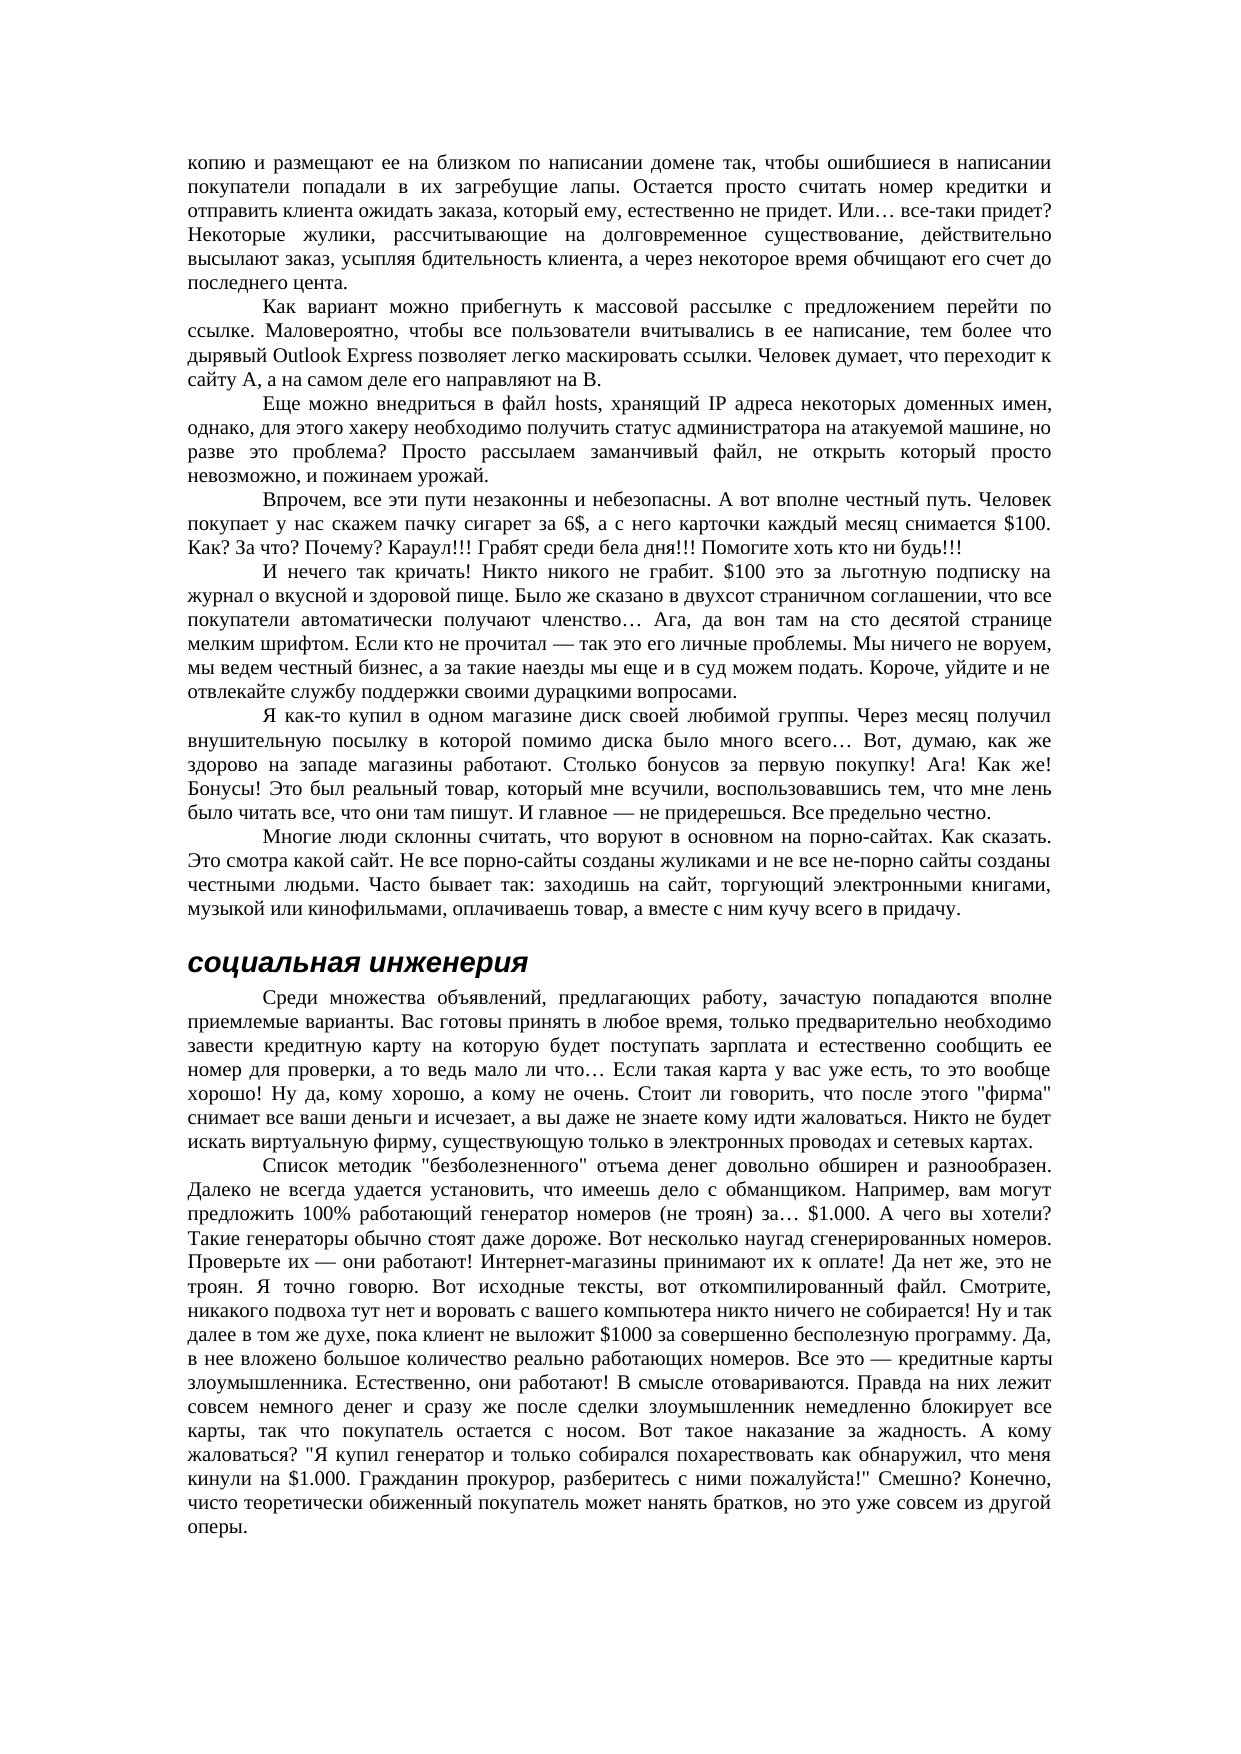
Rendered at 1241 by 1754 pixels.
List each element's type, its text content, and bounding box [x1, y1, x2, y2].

text Список методик "безболезненного" отъема денег довольно обширен и разнообразен. Далеко не всегда удается установить, что имеешь дело с обманщиком. Например, вам могут предложить 100% работающий генератор номеров (не троян) за… $1.000. А чего вы хотели? Такие генераторы обычно стоят даже дороже. Вот несколько наугад сгенерированных номеров. Проверьте их — они работают! Интернет-магазины принимают их к оплате! Да нет же, это не троян. Я точно говорю. Вот исходные тексты, вот откомпилированный файл. Смотрите, никакого подвоха тут нет и воровать с вашего компьютера никто ничего не собирается! Ну и так далее в том же духе, пока клиент не выложит $1000 за совершенно бесполезную программу. Да, в нее вложено большое количество реально работающих номеров. Все это — кредитные карты злоумышленника. Естественно, они работают! В смысле отовариваются. Правда на них лежит совсем немного денег и сразу же после сделки злоумышленник немедленно блокирует все карты, так что покупатель остается с носом. Вот такое наказание за жадность. А кому жаловаться? "Я купил генератор и только собирался похарествовать как обнаружил, что меня кинули на $1.000. Гражданин прокурор, разберитесь с ними пожалуйста!" Смешно? Конечно, чисто теоретически обиженный покупатель может нанять братков, но это уже совсем из другой оперы. [187, 1153, 1053, 1538]
subtitle социальная инженерия [187, 945, 1053, 978]
text Многие люди склонны считать, что воруют в основном на порно-сайтах. Как сказать. Это смотра какой сайт. Не все порно-сайты созданы жуликами и не все не-порно сайты созданы честными людьми. Часто бывает так: заходишь на сайт, торгующий электронными книгами, музыкой или кинофильмами, оплачиваешь товар, а вместе с ним кучу всего в придачу. [187, 824, 1053, 920]
text Как вариант можно прибегнуть к массовой рассылке с предложением перейти по ссылке. Маловероятно, чтобы все пользователи вчитывались в ее написание, тем более что дырявый Outlook Express позволяет легко маскировать ссылки. Человек думает, что переходит к сайту А, а на самом деле его направляют на B. [187, 294, 1053, 391]
text копию и размещают ее на близком по написании домене так, чтобы ошибшиеся в написании покупатели попадали в их загребущие лапы. Остается просто считать номер кредитки и отправить клиента ожидать заказа, который ему, естественно не придет. Или… все-таки придет? Некоторые жулики, рассчитывающие на долговременное существование, действительно высылают заказ, усыпляя бдительность клиента, а через некоторое время обчищают его счет до последнего цента. [187, 150, 1053, 294]
text И нечего так кричать! Никто никого не грабит. $100 это за льготную подписку на журнал о вкусной и здоровой пище. Было же сказано в двухсот страничном соглашении, что все покупатели автоматически получают членство… Ага, да вон там на сто десятой странице мелким шрифтом. Если кто не прочитал — так это его личные проблемы. Мы ничего не воруем, мы ведем честный бизнес, а за такие наезды мы еще и в суд можем подать. Короче, уйдите и не отвлекайте службу поддержки своими дурацкими вопросами. [187, 559, 1053, 703]
text Впрочем, все эти пути незаконны и небезопасны. А вот вполне честный путь. Человек покупает у нас скажем пачку сигарет за 6$, а с него карточки каждый месяц снимается $100. Как? За что? Почему? Караул!!! Грабят среди бела дня!!! Помогите хоть кто ни будь!!! [187, 487, 1053, 559]
text Я как-то купил в одном магазине диск своей любимой группы. Через месяц получил внушительную посылку в которой помимо диска было много всего… Вот, думаю, как же здорово на западе магазины работают. Столько бонусов за первую покупку! Ага! Как же! Бонусы! Это был реальный товар, который мне всучили, воспользовавшись тем, что мне лень было читать все, что они там пишут. И главное — не придерешься. Все предельно честно. [187, 703, 1053, 824]
text Еще можно внедриться в файл hosts, хранящий IP адреса некоторых доменных имен, однако, для этого хакеру необходимо получить статус администратора на атакуемой машине, но разве это проблема? Просто рассылаем заманчивый файл, не открыть который просто невозможно, и пожинаем урожай. [187, 391, 1053, 487]
text Среди множества объявлений, предлагающих работу, зачастую попадаются вполне приемлемые варианты. Вас готовы принять в любое время, только предварительно необходимо завести кредитную карту на которую будет поступать зарплата и естественно сообщить ее номер для проверки, а то ведь мало ли что… Если такая карта у вас уже есть, то это вообще хорошо! Ну да, кому хорошо, а кому не очень. Стоит ли говорить, что после этого "фирма" снимает все ваши деньги и исчезает, а вы даже не знаете кому идти жаловаться. Никто не будет искать виртуальную фирму, существующую только в электронных проводах и сетевых картах. [187, 985, 1053, 1153]
